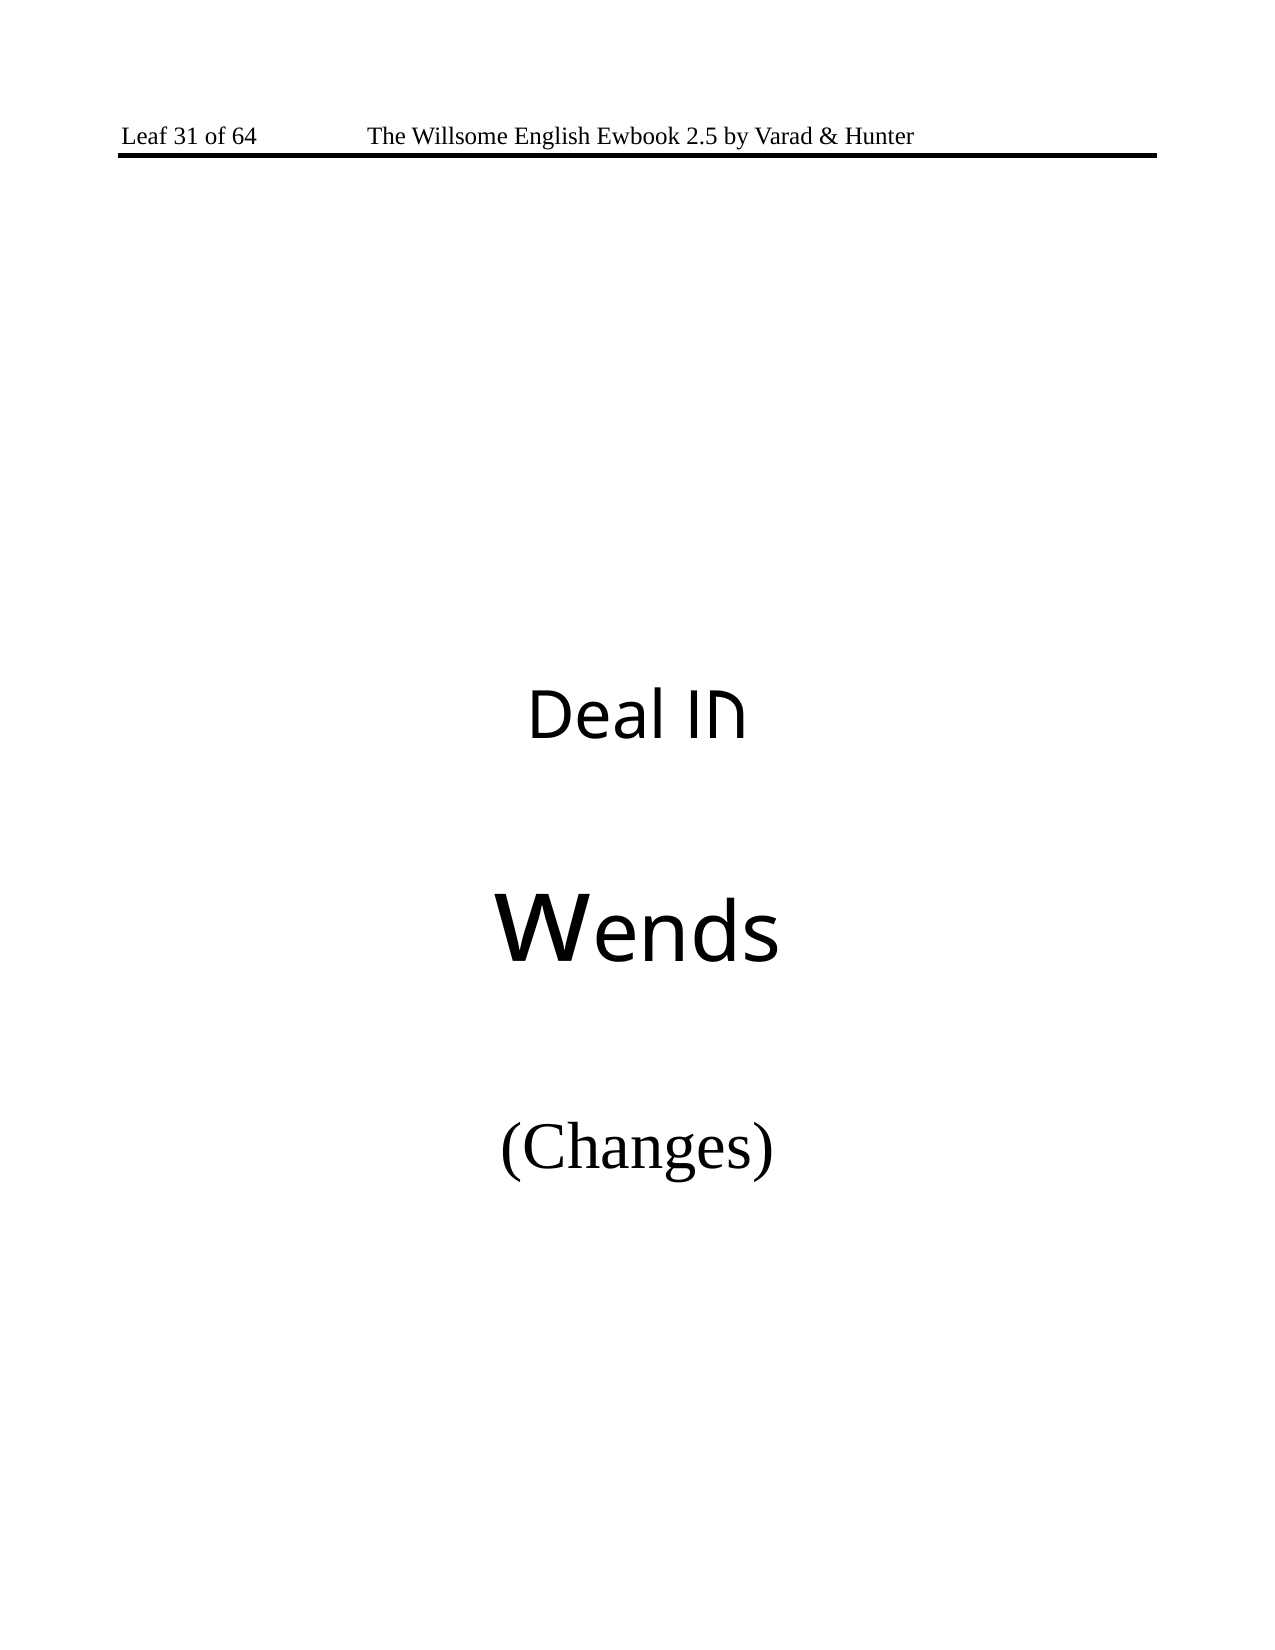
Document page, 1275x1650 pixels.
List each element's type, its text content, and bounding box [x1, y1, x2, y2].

text Deal ᛁᚢ [118, 667, 1157, 758]
text (Changes) [118, 1106, 1157, 1183]
text wends [118, 827, 1157, 998]
